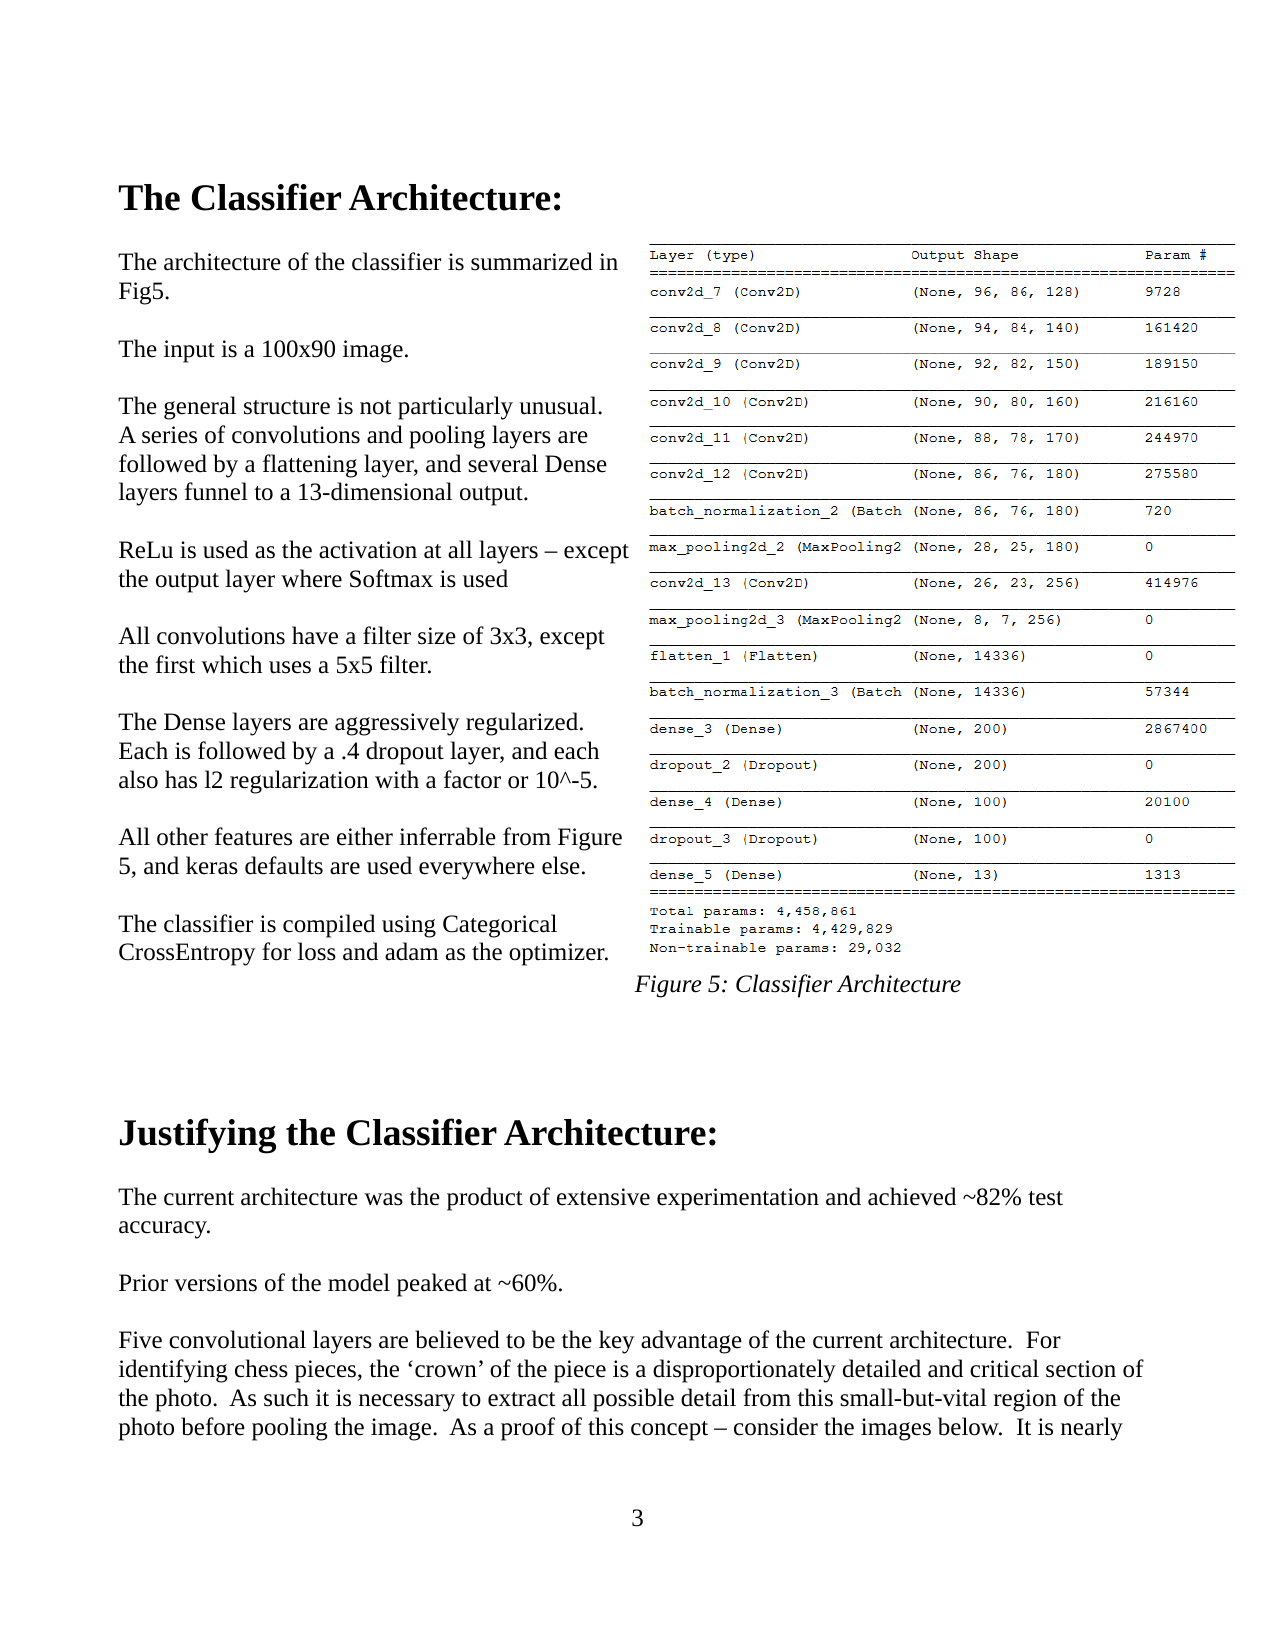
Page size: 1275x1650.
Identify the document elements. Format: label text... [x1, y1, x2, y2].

text Five convolutional layers are believed to be the key advantage of the current architecture. For identifying chess pieces, the ‘crown’ of the piece is a disproportionately detailed and critical section of the photo. As such it is necessary to extract all possible detail from this small-but-vital region of the photo before pooling the image. As a proof of this concept – consider the images below. It is nearly [118, 1326, 1157, 1441]
text The general structure is not particularly unusual. [118, 391, 634, 420]
text All other features are either inferrable from Figure 5, and keras defaults are used everywhere else. [118, 822, 634, 880]
text A series of convolutions and pooling layers are followed by a flattening layer, and several Dense layers funnel to a 13-dimensional output. [118, 420, 634, 506]
text Prior versions of the model peaked at ~60%. [118, 1268, 1157, 1297]
text All convolutions have a filter size of 3x3, except the first which uses a 5x5 filter. [118, 621, 634, 679]
text The Dense layers are aggressively regularized. Each is followed by a .4 dropout layer, and each also has l2 regularization with a factor or 10^-5. [118, 707, 634, 794]
text ReLu is used as the activation at all layers – except the output layer where Softmax is used [118, 535, 634, 592]
text The current architecture was the product of extensive experimentation and achieved ~82% test accuracy. [118, 1182, 1157, 1239]
picture [634, 243, 1247, 964]
text The input is a 100x90 image. [118, 334, 634, 362]
text Justifying the Classifier Architecture: [118, 1110, 1157, 1153]
text The Classifier Architecture: [118, 176, 1157, 219]
text Figure 5: Classifier Architecture [634, 964, 1247, 998]
text The architecture of the classifier is summarized in Fig5. [118, 247, 634, 305]
text The classifier is compiled using Categorical CrossEntropy for loss and adam as the optimizer. [118, 909, 634, 966]
